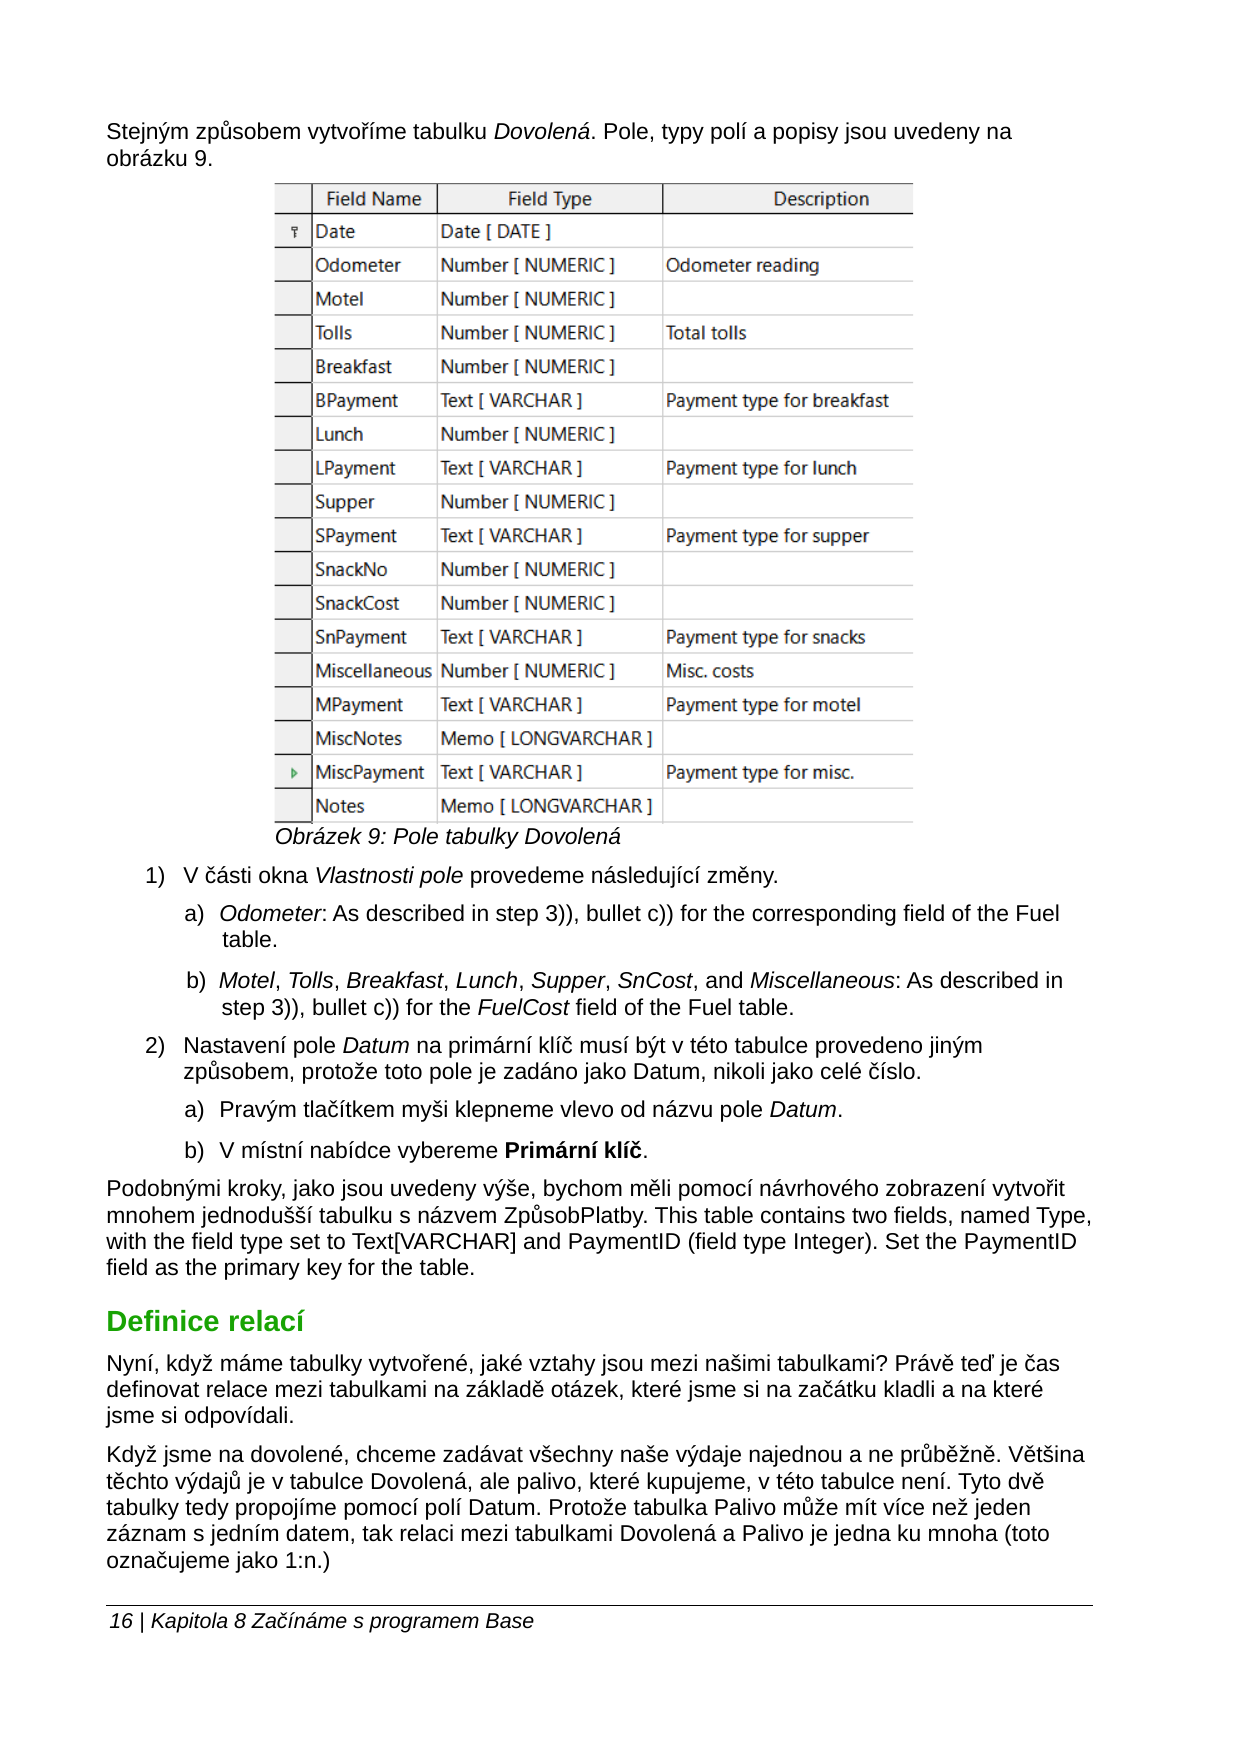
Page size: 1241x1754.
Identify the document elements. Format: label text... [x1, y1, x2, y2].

picture [274, 183, 914, 824]
list V části okna Vlastnosti pole provedeme následující změny. [165, 862, 1093, 888]
list V místní nabídce vybereme Primární klíč. [181, 1134, 1093, 1166]
subtitle Definice relací [106, 1304, 1093, 1338]
list Odometer: As described in step 3), bullet c) for the corresponding field of the Fuel table. [181, 897, 1093, 955]
text Obrázek 9: Pole tabulky Dovolená [274, 183, 924, 850]
text Stejným způsobem vytvoříme tabulku Dovolená. Pole, typy polí a popisy jsou uvedeny na obrázku 9. [106, 118, 1093, 171]
text Nyní, když máme tabulky vytvořené, jaké vztahy jsou mezi našimi tabulkami? Právě teď je čas definovat relace mezi tabulkami na základě otázek, které jsme si na začátku kladli a na které jsme si odpovídali. [106, 1350, 1093, 1429]
text Podobnými kroky, jako jsou uvedeny výše, bychom měli pomocí návrhového zobrazení vytvořit mnohem jednodušší tabulku s názvem ZpůsobPlatby. This table contains two fields, named Type, with the field type set to Text[VARCHAR] and PaymentID (field type Integer). Set the PaymentID field as the primary key for the table. [106, 1175, 1093, 1281]
text Když jsme na dovolené, chceme zadávat všechny naše výdaje najednou a ne průběžně. Většina těchto výdajů je v tabulce Dovolená, ale palivo, které kupujeme, v této tabulce není. Tyto dvě tabulky tedy propojíme pomocí polí Datum. Protože tabulka Palivo může mít více než jeden záznam s jedním datem, tak relaci mezi tabulkami Dovolená a Palivo je jedna ku mnoha (toto označujeme jako 1:n.) [106, 1441, 1093, 1573]
list Pravým tlačítkem myši klepneme vlevo od názvu pole Datum. [181, 1093, 1093, 1125]
list Motel, Tolls, Breakfast, Lunch, Supper, SnCost, and Miscellaneous: As described in step 3), bullet c) for the FuelCost field of the Fuel table. [183, 964, 1093, 1023]
list Nastavení pole Datum na primární klíč musí být v této tabulce provedeno jiným způsobem, protože toto pole je zadáno jako Datum, nikoli jako celé číslo. [165, 1032, 1093, 1084]
